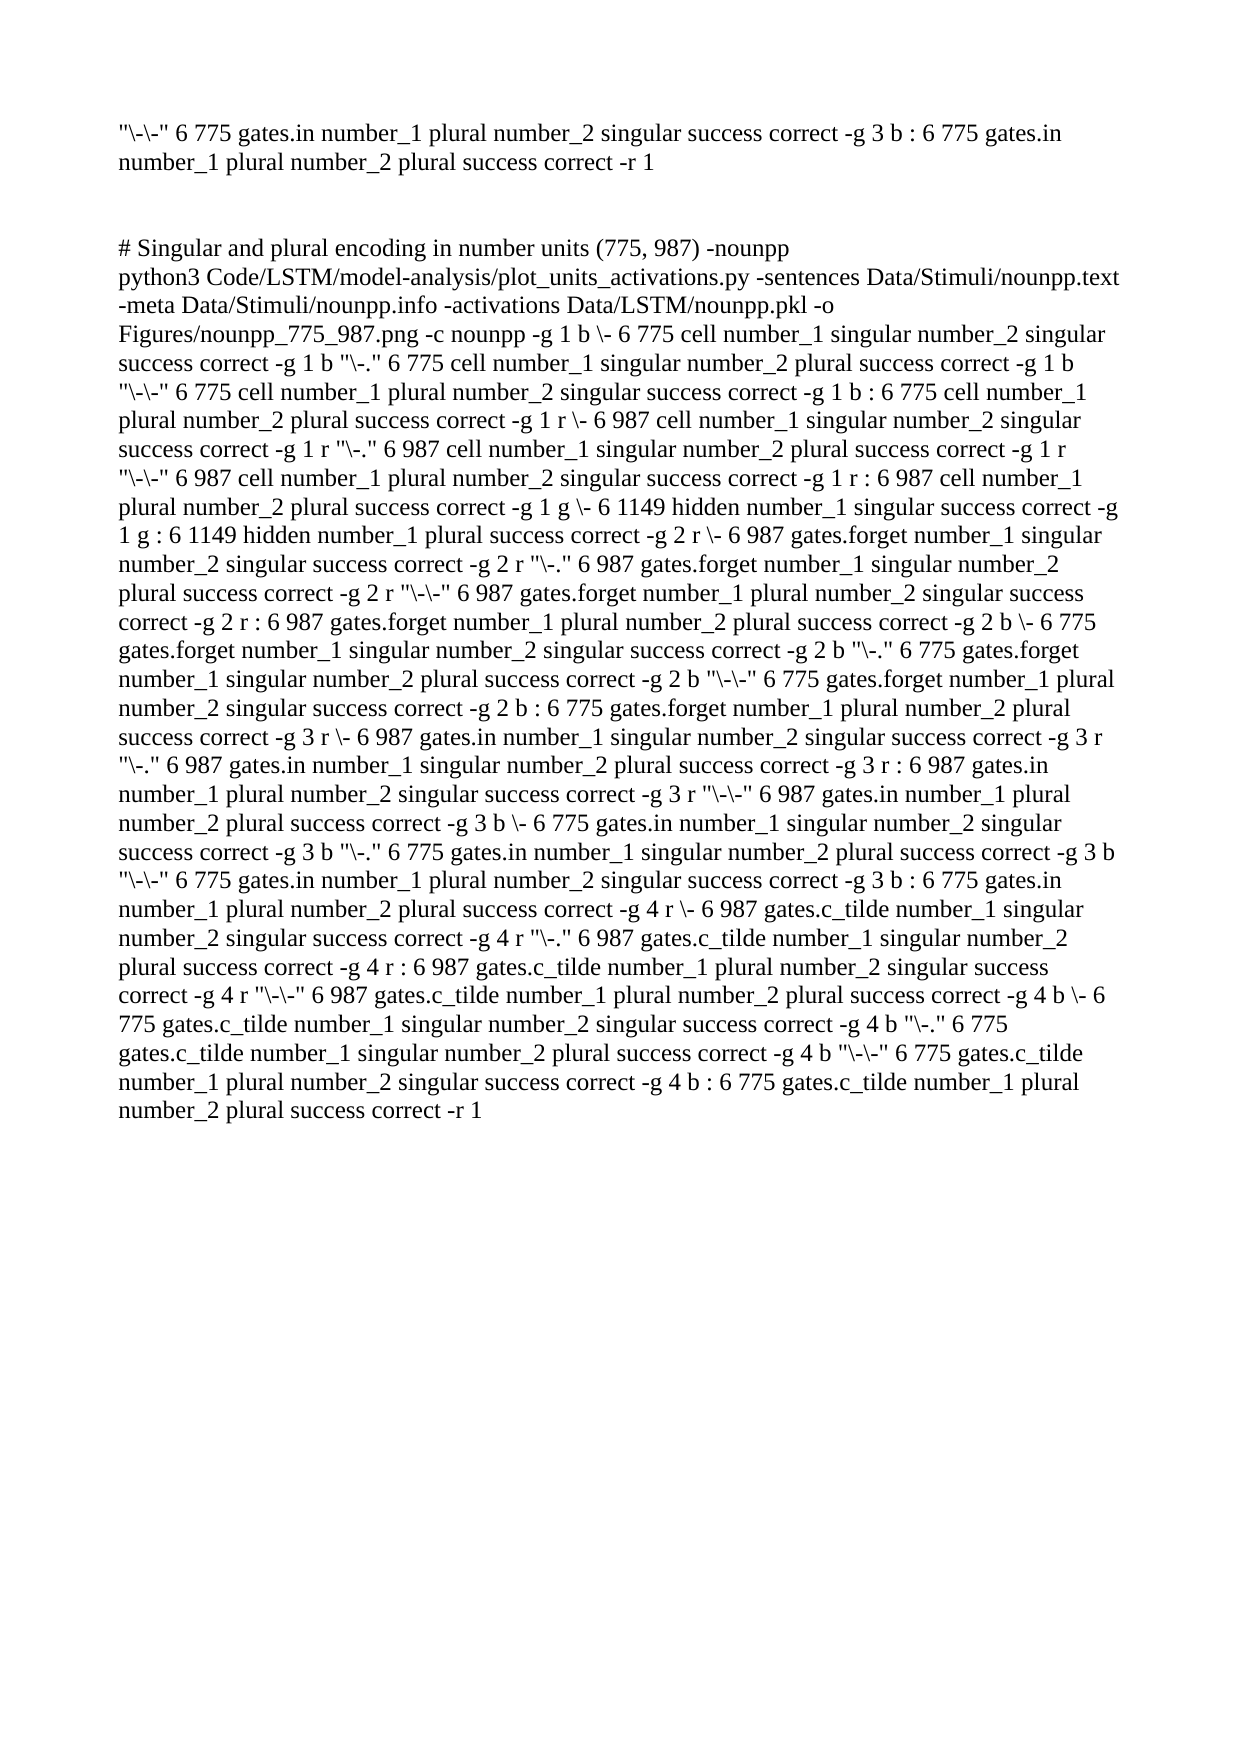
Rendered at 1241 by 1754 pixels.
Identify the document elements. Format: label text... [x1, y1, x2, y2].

text # Singular and plural encoding in number units (775, 987) -nounpp [118, 233, 1122, 262]
text "\-\-" 6 775 gates.in number_1 plural number_2 singular success correct -g 3 b : 6 775 gates.in number_1 plural number_2 plural success correct -r 1 [118, 118, 1122, 176]
text python3 Code/LSTM/model-analysis/plot_units_activations.py -sentences Data/Stimuli/nounpp.text -meta Data/Stimuli/nounpp.info -activations Data/LSTM/nounpp.pkl -o Figures/nounpp_775_987.png -c nounpp -g 1 b \- 6 775 cell number_1 singular number_2 singular success correct -g 1 b "\-." 6 775 cell number_1 singular number_2 plural success correct -g 1 b "\-\-" 6 775 cell number_1 plural number_2 singular success correct -g 1 b : 6 775 cell number_1 plural number_2 plural success correct -g 1 r \- 6 987 cell number_1 singular number_2 singular success correct -g 1 r "\-." 6 987 cell number_1 singular number_2 plural success correct -g 1 r "\-\-" 6 987 cell number_1 plural number_2 singular success correct -g 1 r : 6 987 cell number_1 plural number_2 plural success correct -g 1 g \- 6 1149 hidden number_1 singular success correct -g 1 g : 6 1149 hidden number_1 plural success correct -g 2 r \- 6 987 gates.forget number_1 singular number_2 singular success correct -g 2 r "\-." 6 987 gates.forget number_1 singular number_2 plural success correct -g 2 r "\-\-" 6 987 gates.forget number_1 plural number_2 singular success correct -g 2 r : 6 987 gates.forget number_1 plural number_2 plural success correct -g 2 b \- 6 775 gates.forget number_1 singular number_2 singular success correct -g 2 b "\-." 6 775 gates.forget number_1 singular number_2 plural success correct -g 2 b "\-\-" 6 775 gates.forget number_1 plural number_2 singular success correct -g 2 b : 6 775 gates.forget number_1 plural number_2 plural success correct -g 3 r \- 6 987 gates.in number_1 singular number_2 singular success correct -g 3 r "\-." 6 987 gates.in number_1 singular number_2 plural success correct -g 3 r : 6 987 gates.in number_1 plural number_2 singular success correct -g 3 r "\-\-" 6 987 gates.in number_1 plural number_2 plural success correct -g 3 b \- 6 775 gates.in number_1 singular number_2 singular success correct -g 3 b "\-." 6 775 gates.in number_1 singular number_2 plural success correct -g 3 b "\-\-" 6 775 gates.in number_1 plural number_2 singular success correct -g 3 b : 6 775 gates.in number_1 plural number_2 plural success correct -g 4 r \- 6 987 gates.c_tilde number_1 singular number_2 singular success correct -g 4 r "\-." 6 987 gates.c_tilde number_1 singular number_2 plural success correct -g 4 r : 6 987 gates.c_tilde number_1 plural number_2 singular success correct -g 4 r "\-\-" 6 987 gates.c_tilde number_1 plural number_2 plural success correct -g 4 b \- 6 775 gates.c_tilde number_1 singular number_2 singular success correct -g 4 b "\-." 6 775 gates.c_tilde number_1 singular number_2 plural success correct -g 4 b "\-\-" 6 775 gates.c_tilde number_1 plural number_2 singular success correct -g 4 b : 6 775 gates.c_tilde number_1 plural number_2 plural success correct -r 1 [118, 262, 1122, 1124]
